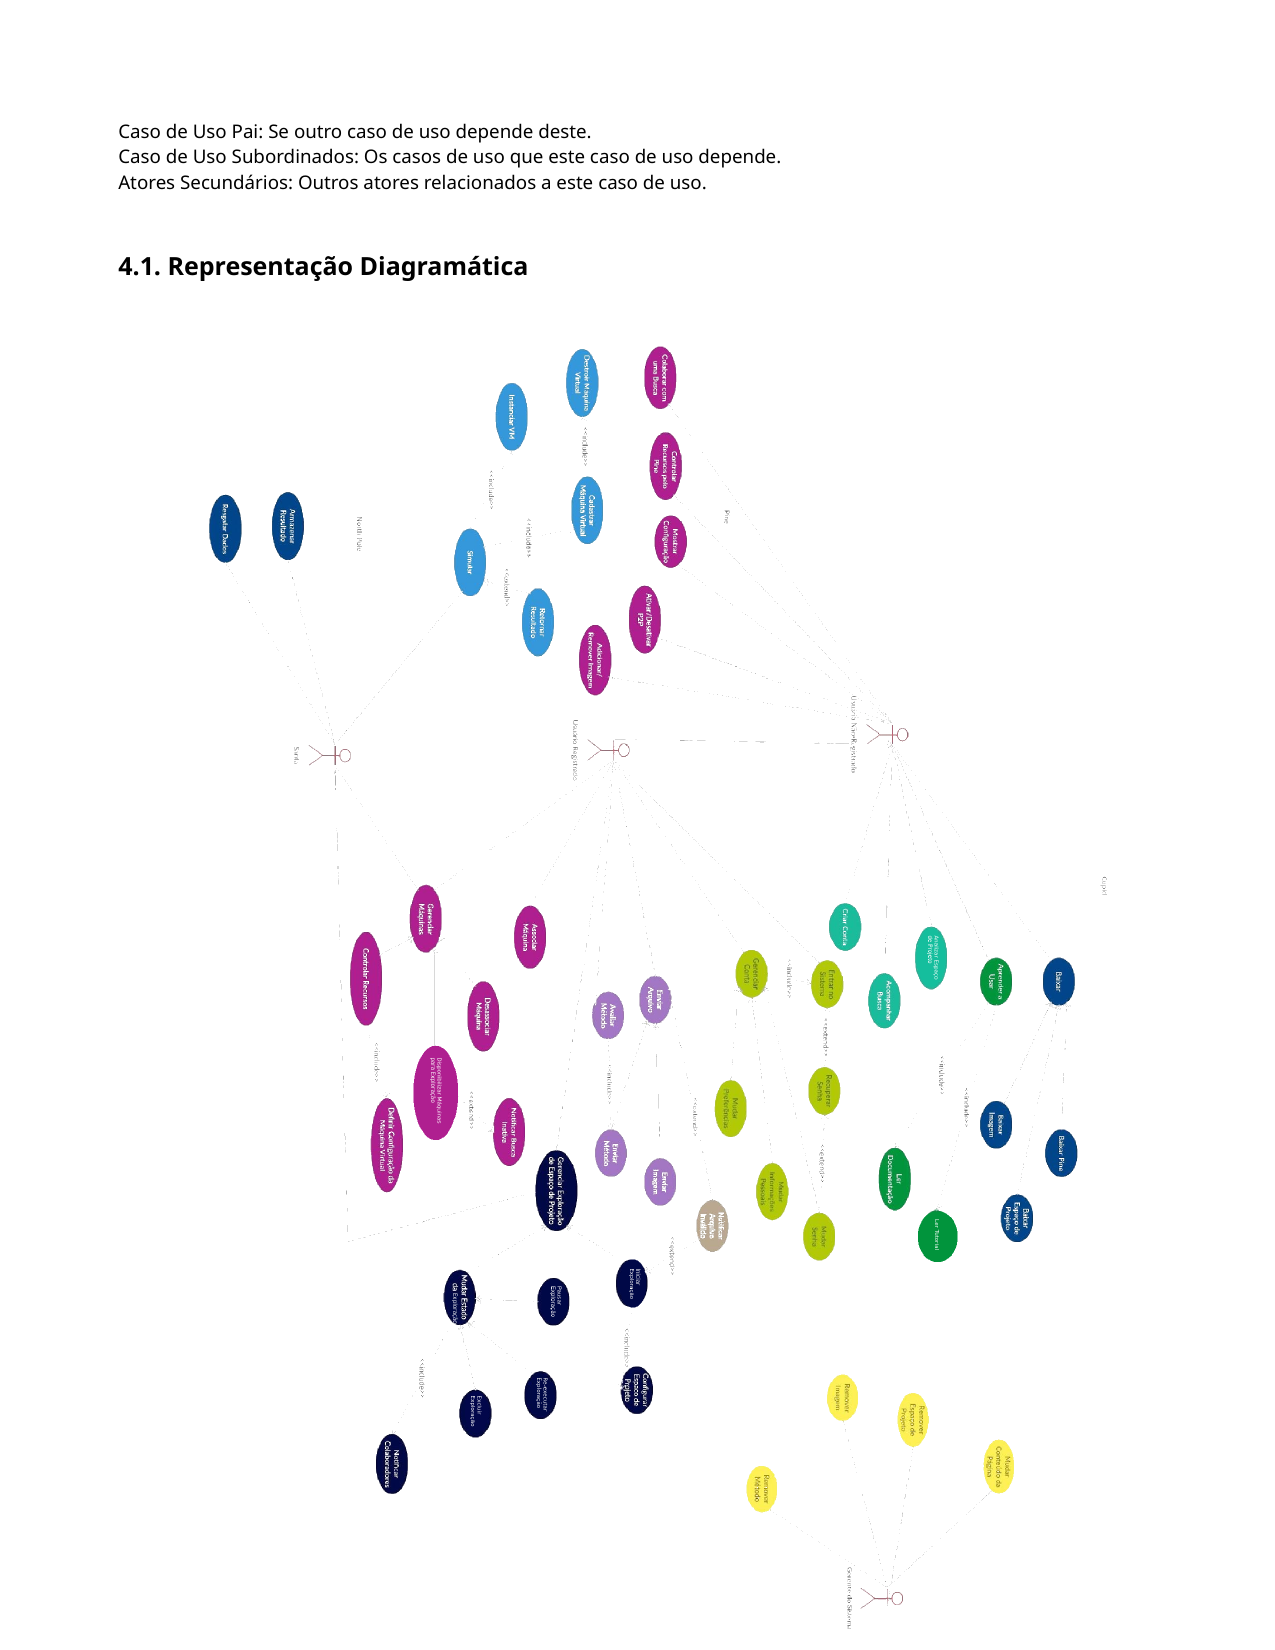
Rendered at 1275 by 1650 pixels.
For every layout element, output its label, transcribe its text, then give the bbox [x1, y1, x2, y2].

title 4.1. Representação Diagramática [118, 248, 1157, 282]
text Atores Secundários: Outros atores relacionados a este caso de uso. [118, 169, 1157, 195]
text Caso de Uso Pai: Se outro caso de uso depende deste. [118, 118, 1157, 144]
text Caso de Uso Subordinados: Os casos de uso que este caso de uso depende. [118, 144, 1157, 169]
picture [163, 323, 1112, 1632]
